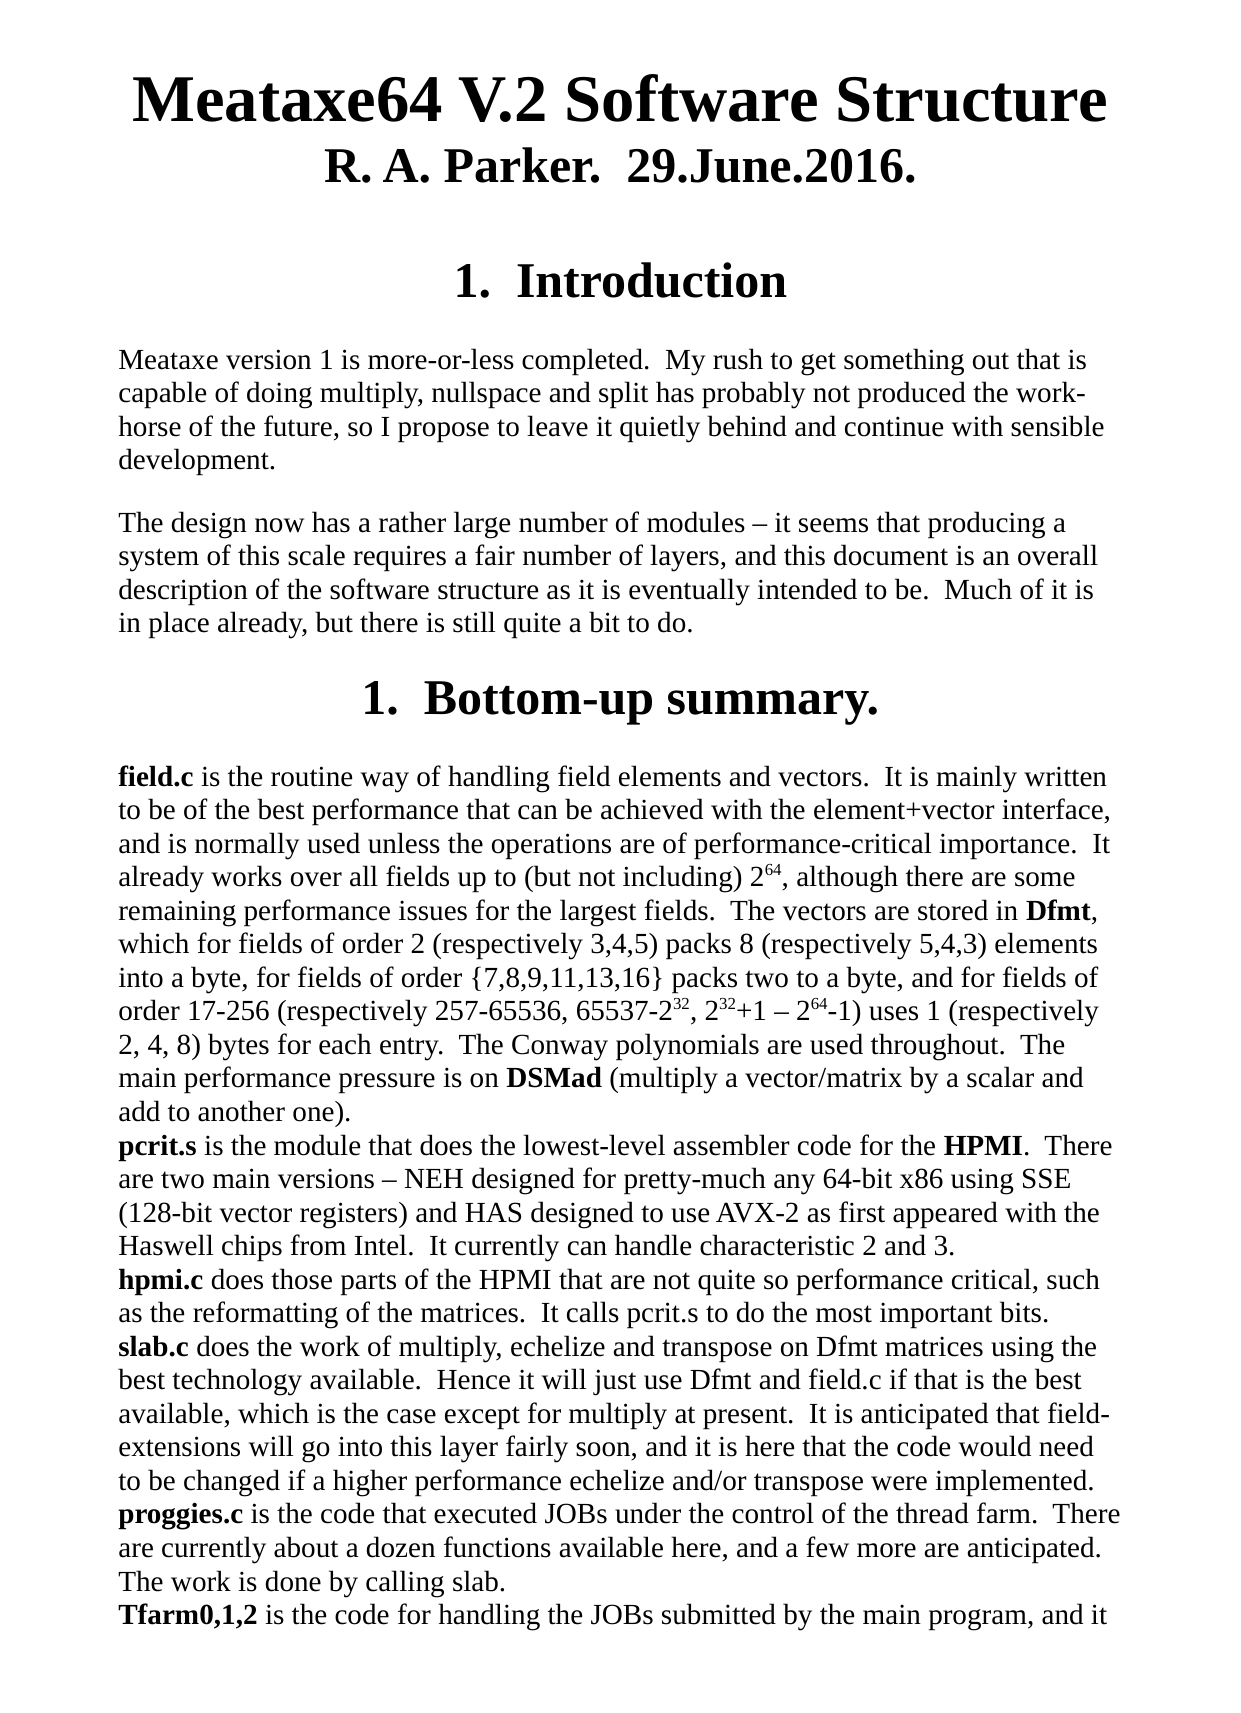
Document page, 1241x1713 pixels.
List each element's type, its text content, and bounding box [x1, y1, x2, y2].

text R. A. Parker. 29.June.2016. [118, 136, 1122, 193]
text 1. Introduction [118, 251, 1122, 308]
text Meataxe version 1 is more-or-less completed. My rush to get something out that is capable of doing multiply, nullspace and split has probably not produced the work-horse of the future, so I propose to leave it quietly behind and continue with sensible development. [118, 342, 1122, 476]
text proggies.c is the code that executed JOBs under the control of the thread farm. There are currently about a dozen functions available here, and a few more are anticipated. The work is done by calling slab. [118, 1497, 1122, 1597]
text The design now has a rather large number of modules – it seems that producing a system of this scale requires a fair number of layers, and this document is an overall description of the software structure as it is eventually intended to be. Much of it is in place already, but there is still quite a bit to do. [118, 505, 1122, 639]
text Tfarm0,1,2 is the code for handling the JOBs submitted by the main program, and it [118, 1597, 1122, 1631]
text pcrit.s is the module that does the lowest-level assembler code for the HPMI. There are two main versions – NEH designed for pretty-much any 64-bit x86 using SSE (128-bit vector registers) and HAS designed to use AVX-2 as first appeared with the Haswell chips from Intel. It currently can handle characteristic 2 and 3. [118, 1128, 1122, 1262]
text Meataxe64 V.2 Software Structure [118, 59, 1122, 136]
text 1. Bottom-up summary. [118, 668, 1122, 725]
text hpmi.c does those parts of the HPMI that are not quite so performance critical, such as the reformatting of the matrices. It calls pcrit.s to do the most important bits. [118, 1262, 1122, 1329]
text field.c is the routine way of handling field elements and vectors. It is mainly written to be of the best performance that can be achieved with the element+vector interface, and is normally used unless the operations are of performance-critical importance. It already works over all fields up to (but not including) 264, although there are some remaining performance issues for the largest fields. The vectors are stored in Dfmt, which for fields of order 2 (respectively 3,4,5) packs 8 (respectively 5,4,3) elements into a byte, for fields of order {7,8,9,11,13,16} packs two to a byte, and for fields of order 17-256 (respectively 257-65536, 65537-232, 232+1 – 264-1) uses 1 (respectively 2, 4, 8) bytes for each entry. The Conway polynomials are used throughout. The main performance pressure is on DSMad (multiply a vector/matrix by a scalar and add to another one). [118, 759, 1122, 1128]
text slab.c does the work of multiply, echelize and transpose on Dfmt matrices using the best technology available. Hence it will just use Dfmt and field.c if that is the best available, which is the case except for multiply at present. It is anticipated that field-extensions will go into this layer fairly soon, and it is here that the code would need to be changed if a higher performance echelize and/or transpose were implemented. [118, 1329, 1122, 1497]
